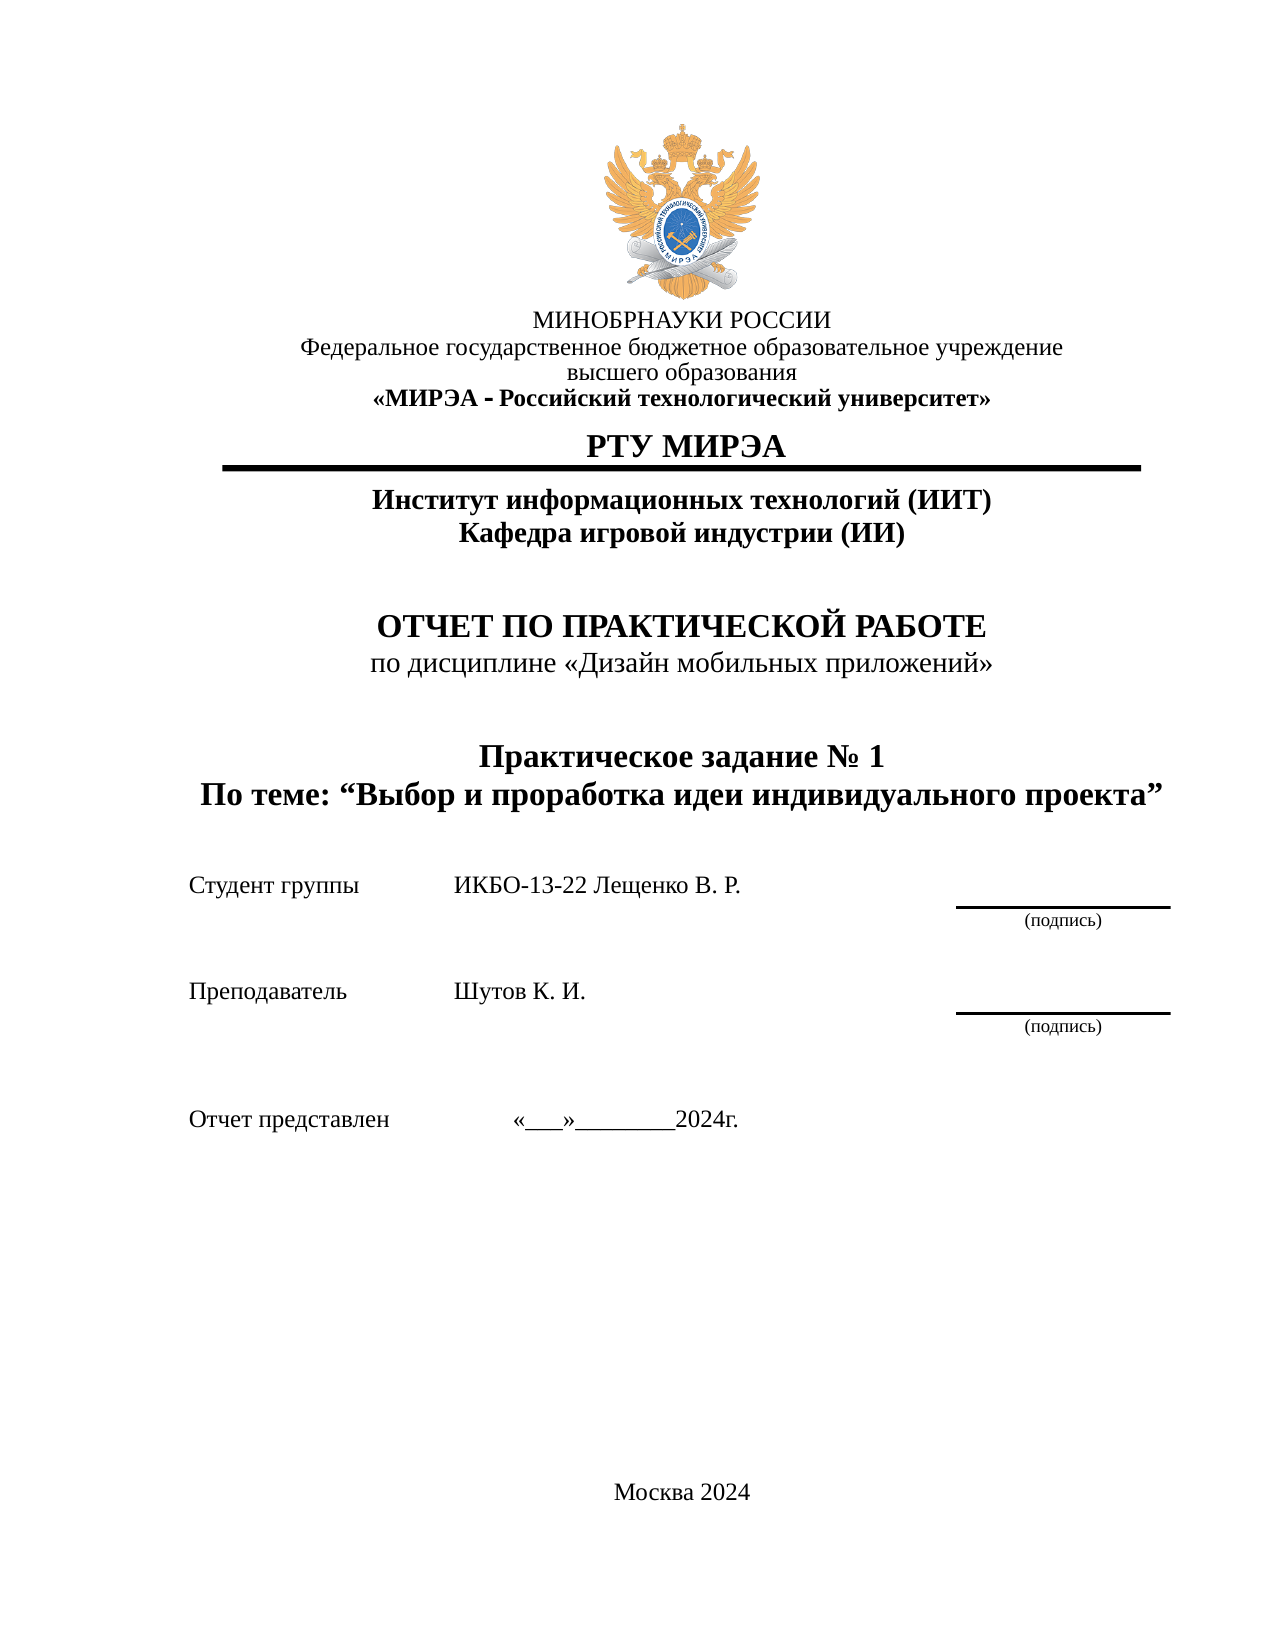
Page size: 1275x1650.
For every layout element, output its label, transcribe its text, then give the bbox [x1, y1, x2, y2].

table_header Студент группы [177, 870, 442, 976]
table_header [1182, 870, 1187, 976]
table_header ИКБО-13-22 Лещенко В. Р. [443, 870, 944, 976]
text ОТЧЕТ ПО ПРАКТИЧЕСКОЙ РАБОТЕ [177, 607, 1186, 645]
table_cell [1182, 976, 1187, 1070]
table_header МИНОБРНАУКИ РОССИИ [177, 118, 1186, 334]
table_cell Федеральное государственное бюджетное образовательное учреждение высшего образования «МИРЭА  Российский технологический университет» РТУ МИРЭА [177, 334, 1186, 482]
text Институт информационных технологий (ИИТ) [177, 482, 1186, 516]
table_cell [1060, 1070, 1187, 1132]
text По теме: “Выбор и проработка идеи индивидуального проекта” [177, 774, 1186, 813]
table_cell Преподаватель [177, 976, 442, 1070]
text по дисциплине «Дизайн мобильных приложений» [177, 645, 1186, 678]
text Практическое задание № 1 [177, 736, 1186, 774]
text Кафедра игровой индустрии (ИИ) [177, 516, 1186, 549]
table_cell Отчет представлен [177, 1070, 442, 1132]
table_cell (подпись) [945, 976, 1182, 1070]
table_header (подпись) [945, 870, 1182, 976]
table_cell «___»________2024г. [443, 1070, 1060, 1132]
table_cell Шутов К. И. [443, 976, 944, 1070]
picture [594, 124, 770, 300]
text Москва 2024 [177, 1477, 1186, 1506]
